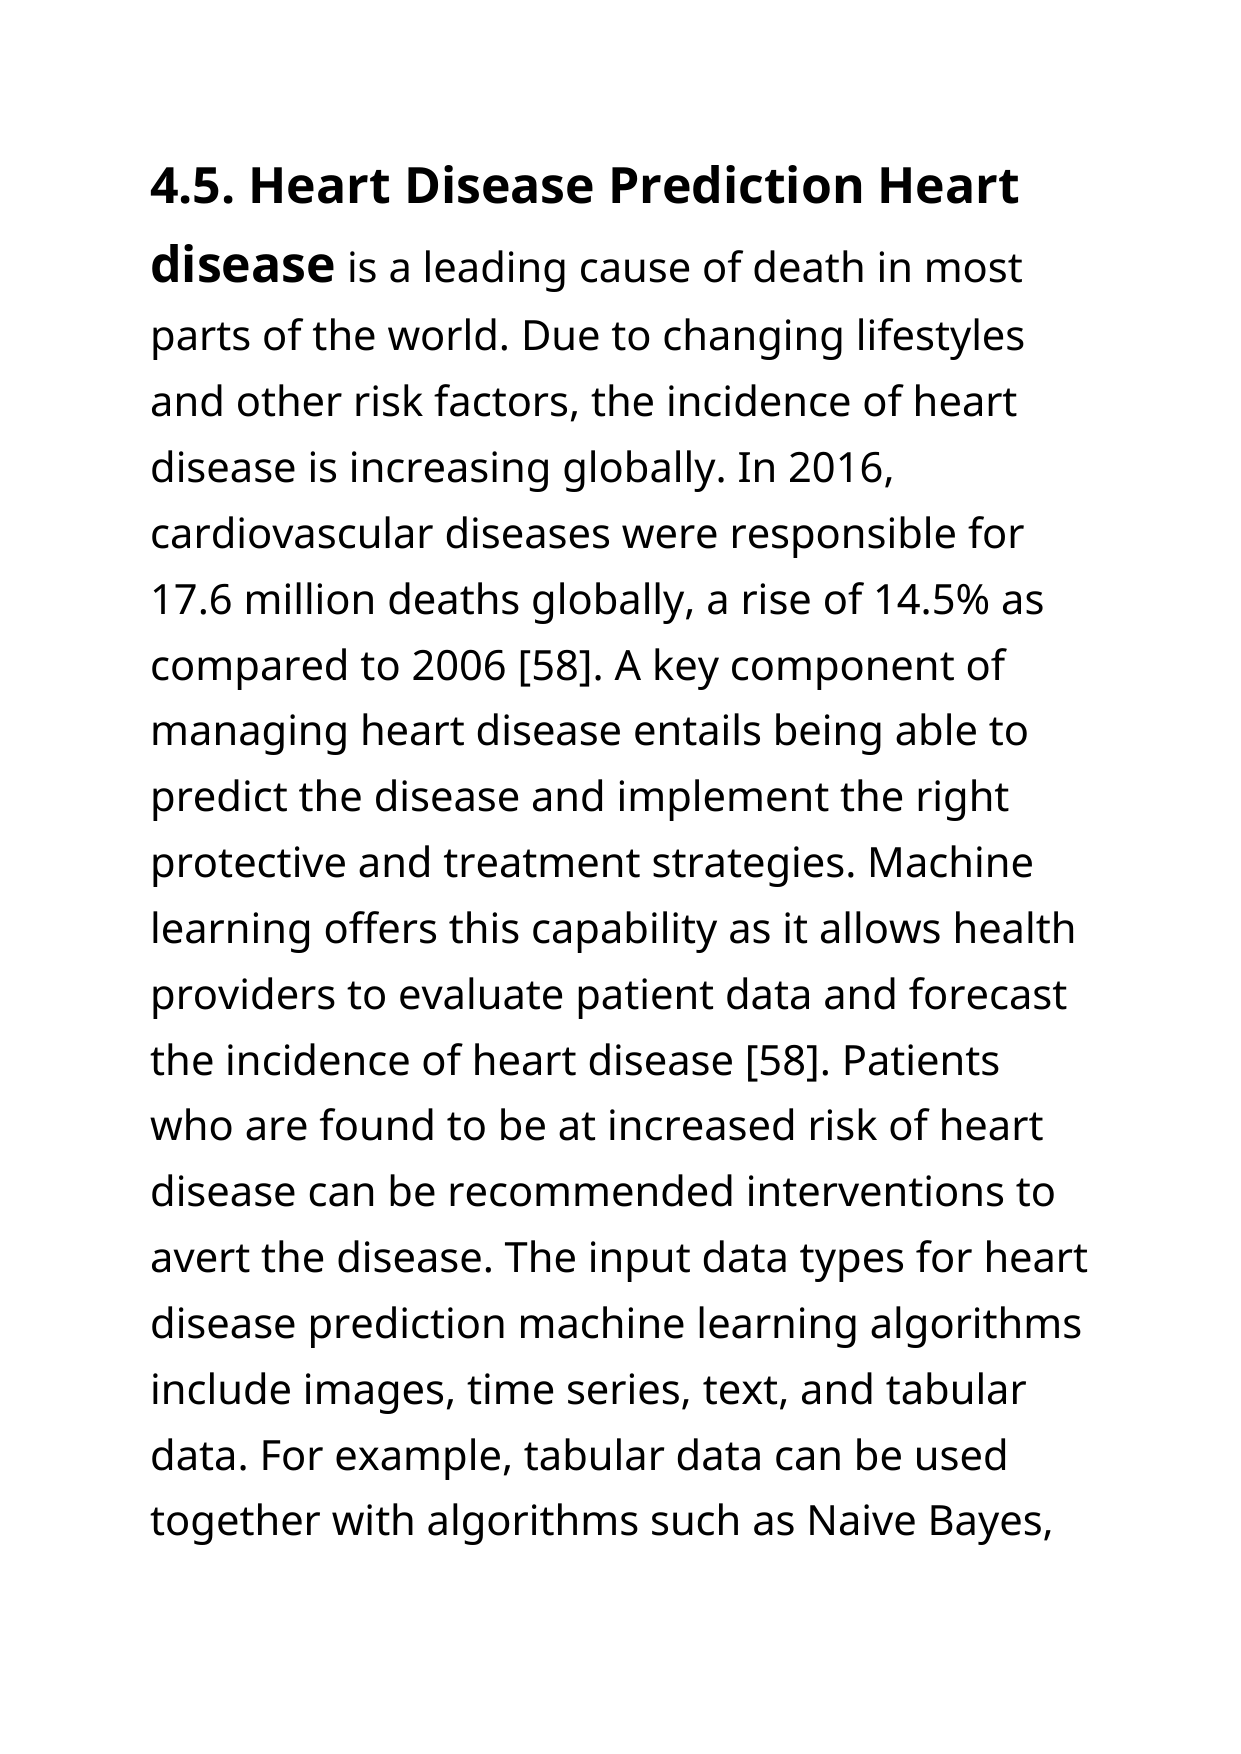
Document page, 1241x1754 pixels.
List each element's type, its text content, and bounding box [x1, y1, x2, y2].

text 4.5. Heart Disease Prediction Heart disease is a leading cause of death in most parts of the world. Due to changing lifestyles and other risk factors, the incidence of heart disease is increasing globally. In 2016, cardiovascular diseases were responsible for 17.6 million deaths globally, a rise of 14.5% as compared to 2006 [58]. A key component of managing heart disease entails being able to predict the disease and implement the right protective and treatment strategies. Machine learning offers this capability as it allows health providers to evaluate patient data and forecast the incidence of heart disease [58]. Patients who are found to be at increased risk of heart disease can be recommended interventions to avert the disease. The input data types for heart disease prediction machine learning algorithms include images, time series, text, and tabular data. For example, tabular data can be used together with algorithms such as Naive Bayes, [150, 150, 1090, 1548]
